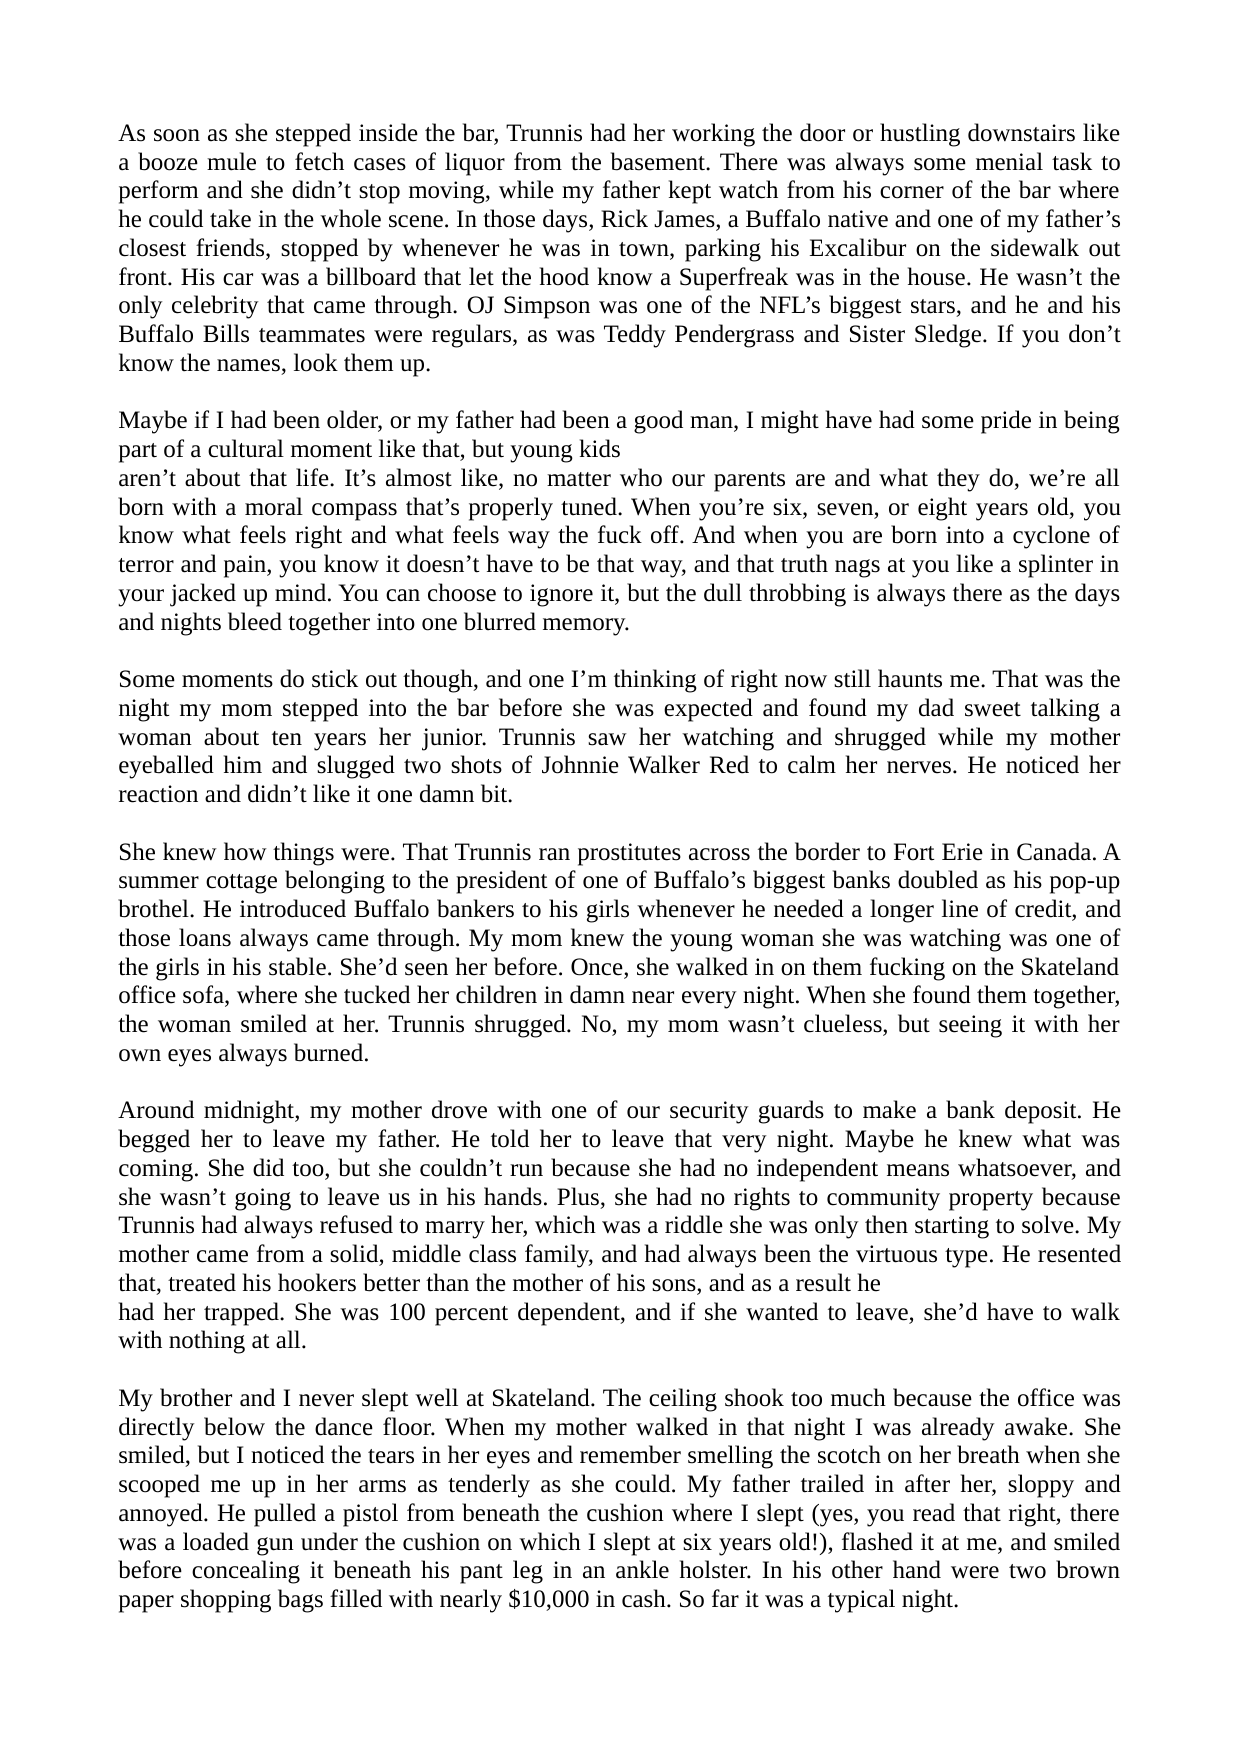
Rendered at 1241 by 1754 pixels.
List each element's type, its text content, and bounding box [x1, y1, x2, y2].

text My brother and I never slept well at Skateland. The ceiling shook too much because the office was directly below the dance floor. When my mother walked in that night I was already awake. She smiled, but I noticed the tears in her eyes and remember smelling the scotch on her breath when she scooped me up in her arms as tenderly as she could. My father trailed in after her, sloppy and annoyed. He pulled a pistol from beneath the cushion where I slept (yes, you read that right, there was a loaded gun under the cushion on which I slept at six years old!), flashed it at me, and smiled before concealing it beneath his pant leg in an ankle holster. In his other hand were two brown paper shopping bags filled with nearly $10,000 in cash. So far it was a typical night. [118, 1383, 1122, 1613]
text had her trapped. She was 100 percent dependent, and if she wanted to leave, she’d have to walk with nothing at all. [118, 1297, 1122, 1354]
text Maybe if I had been older, or my father had been a good man, I might have had some pride in being part of a cultural moment like that, but young kids [118, 406, 1122, 463]
text Around midnight, my mother drove with one of our security guards to make a bank deposit. He begged her to leave my father. He told her to leave that very night. Maybe he knew what was coming. She did too, but she couldn’t run because she had no independent means whatsoever, and she wasn’t going to leave us in his hands. Plus, she had no rights to community property because Trunnis had always refused to marry her, which was a riddle she was only then starting to solve. My mother came from a solid, middle class family, and had always been the virtuous type. He resented that, treated his hookers better than the mother of his sons, and as a result he [118, 1096, 1122, 1297]
text aren’t about that life. It’s almost like, no matter who our parents are and what they do, we’re all born with a moral compass that’s properly tuned. When you’re six, seven, or eight years old, you know what feels right and what feels way the fuck off. And when you are born into a cyclone of terror and pain, you know it doesn’t have to be that way, and that truth nags at you like a splinter in your jacked up mind. You can choose to ignore it, but the dull throbbing is always there as the days and nights bleed together into one blurred memory. [118, 463, 1122, 636]
text She knew how things were. That Trunnis ran prostitutes across the border to Fort Erie in Canada. A summer cottage belonging to the president of one of Buffalo’s biggest banks doubled as his pop-up brothel. He introduced Buffalo bankers to his girls whenever he needed a longer line of credit, and those loans always came through. My mom knew the young woman she was watching was one of the girls in his stable. She’d seen her before. Once, she walked in on them fucking on the Skateland office sofa, where she tucked her children in damn near every night. When she found them together, the woman smiled at her. Trunnis shrugged. No, my mom wasn’t clueless, but seeing it with her own eyes always burned. [118, 837, 1122, 1067]
text As soon as she stepped inside the bar, Trunnis had her working the door or hustling downstairs like a booze mule to fetch cases of liquor from the basement. There was always some menial task to perform and she didn’t stop moving, while my father kept watch from his corner of the bar where he could take in the whole scene. In those days, Rick James, a Buffalo native and one of my father’s closest friends, stopped by whenever he was in town, parking his Excalibur on the sidewalk out front. His car was a billboard that let the hood know a Superfreak was in the house. He wasn’t the only celebrity that came through. OJ Simpson was one of the NFL’s biggest stars, and he and his Buffalo Bills teammates were regulars, as was Teddy Pendergrass and Sister Sledge. If you don’t know the names, look them up. [118, 118, 1122, 377]
text Some moments do stick out though, and one I’m thinking of right now still haunts me. That was the night my mom stepped into the bar before she was expected and found my dad sweet talking a woman about ten years her junior. Trunnis saw her watching and shrugged while my mother eyeballed him and slugged two shots of Johnnie Walker Red to calm her nerves. He noticed her reaction and didn’t like it one damn bit. [118, 664, 1122, 808]
